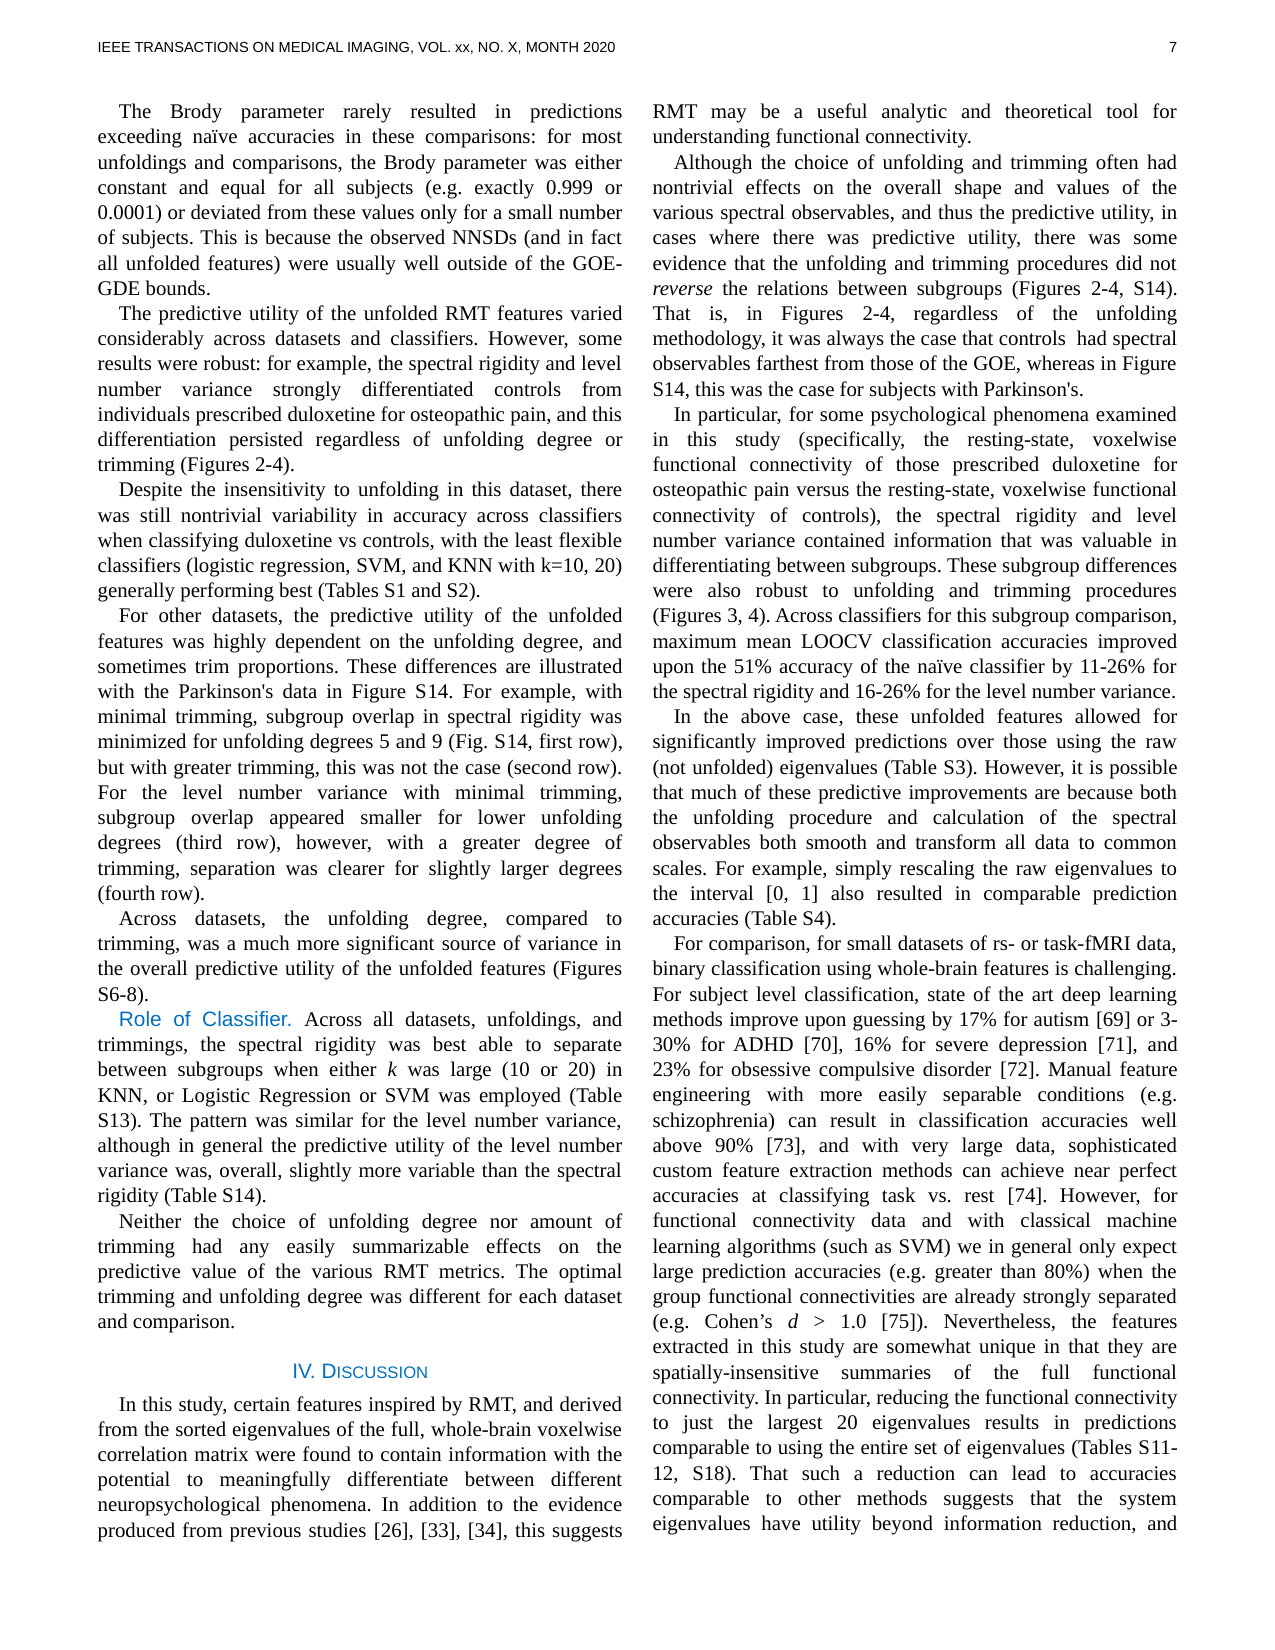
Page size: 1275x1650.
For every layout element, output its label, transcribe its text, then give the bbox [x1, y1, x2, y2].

text The predictive utility of the unfolded RMT features varied considerably across datasets and classifiers. However, some results were robust: for example, the spectral rigidity and level number variance strongly differentiated controls from individuals prescribed duloxetine for osteopathic pain, and this differentiation persisted regardless of unfolding degree or trimming (Figures 2-4). [97, 301, 623, 476]
text Despite the insensitivity to unfolding in this dataset, there was still nontrivial variability in accuracy across classifiers when classifying duloxetine vs controls, with the least flexible classifiers (logistic regression, SVM, and KNN with k=10, 20) generally performing best (Tables S1 and S2). [97, 477, 623, 602]
text RMT may be a useful analytic and theoretical tool for understanding functional connectivity. [652, 99, 1178, 148]
text Across datasets, the unfolding degree, compared to trimming, was a much more significant source of variance in the overall predictive utility of the unfolded features (Figures S6-8). [97, 906, 623, 1006]
text In the above case, these unfolded features allowed for significantly improved predictions over those using the raw (not unfolded) eigenvalues (Table S3). However, it is possible that much of these predictive improvements are because both the unfolding procedure and calculation of the spectral observables both smooth and transform all data to common scales. For example, simply rescaling the raw eigenvalues to the interval [0, 1] also resulted in comparable prediction accuracies (Table S4). [652, 704, 1178, 930]
subtitle IV. Discussion [97, 1359, 623, 1383]
text In particular, for some psychological phenomena examined in this study (specifically, the resting-state, voxelwise functional connectivity of those prescribed duloxetine for osteopathic pain versus the resting-state, voxelwise functional connectivity of controls), the spectral rigidity and level number variance contained information that was valuable in differentiating between subgroups. These subgroup differences were also robust to unfolding and trimming procedures (Figures 3, 4). Across classifiers for this subgroup comparison, maximum mean LOOCV classification accuracies improved upon the 51% accuracy of the naïve classifier by 11-26% for the spectral rigidity and 16-26% for the level number variance. [652, 402, 1178, 703]
text The Brody parameter rarely resulted in predictions exceeding naïve accuracies in these comparisons: for most unfoldings and comparisons, the Brody parameter was either constant and equal for all subjects (e.g. exactly 0.999 or 0.0001) or deviated from these values only for a small number of subjects. This is because the observed NNSDs (and in fact all unfolded features) were usually well outside of the GOE-GDE bounds. [97, 99, 623, 300]
text Neither the choice of unfolding degree nor amount of trimming had any easily summarizable effects on the predictive value of the various RMT metrics. The optimal trimming and unfolding degree was different for each dataset and comparison. [97, 1208, 623, 1333]
text Role of Classifier. Across all datasets, unfoldings, and trimmings, the spectral rigidity was best able to separate between subgroups when either k was large (10 or 20) in KNN, or Logistic Regression or SVM was employed (Table S13). The pattern was similar for the level number variance, although in general the predictive utility of the level number variance was, overall, slightly more variable than the spectral rigidity (Table S14). [97, 1007, 623, 1207]
text In this study, certain features inspired by RMT, and derived from the sorted eigenvalues of the full, whole-brain voxelwise correlation matrix were found to contain information with the potential to meaningfully differentiate between different neuropsychological phenomena. In addition to the evidence produced from previous studies [26], [33], [34], this suggests [97, 1392, 623, 1542]
text For other datasets, the predictive utility of the unfolded features was highly dependent on the unfolding degree, and sometimes trim proportions. These differences are illustrated with the Parkinson's data in Figure S14. For example, with minimal trimming, subgroup overlap in spectral rigidity was minimized for unfolding degrees 5 and 9 (Fig. S14, first row), but with greater trimming, this was not the case (second row). For the level number variance with minimal trimming, subgroup overlap appeared smaller for lower unfolding degrees (third row), however, with a greater degree of trimming, separation was clearer for slightly larger degrees (fourth row). [97, 603, 623, 905]
text Although the choice of unfolding and trimming often had nontrivial effects on the overall shape and values of the various spectral observables, and thus the predictive utility, in cases where there was predictive utility, there was some evidence that the unfolding and trimming procedures did not reverse the relations between subgroups (Figures 2-4, S14). That is, in Figures 2-4, regardless of the unfolding methodology, it was always the case that controls had spectral observables farthest from those of the GOE, whereas in Figure S14, this was the case for subjects with Parkinson's. [652, 150, 1178, 401]
text For comparison, for small datasets of rs- or task-fMRI data, binary classification using whole-brain features is challenging. For subject level classification, state of the art deep learning methods improve upon guessing by 17% for autism [69] or 3-30% for ADHD [70], 16% for severe depression [71], and 23% for obsessive compulsive disorder [72]. Manual feature engineering with more easily separable conditions (e.g. schizophrenia) can result in classification accuracies well above 90% [73], and with very large data, sophisticated custom feature extraction methods can achieve near perfect accuracies at classifying task vs. rest [74]. However, for functional connectivity data and with classical machine learning algorithms (such as SVM) we in general only expect large prediction accuracies (e.g. greater than 80%) when the group functional connectivities are already strongly separated (e.g. Cohen’s d > 1.0 [75]). Nevertheless, the features extracted in this study are somewhat unique in that they are spatially-insensitive summaries of the full functional connectivity. In particular, reducing the functional connectivity to just the largest 20 eigenvalues results in predictions comparable to using the entire set of eigenvalues (Tables S11-12, S18). That such a reduction can lead to accuracies comparable to other methods suggests that the system eigenvalues have utility beyond information reduction, and [652, 931, 1178, 1535]
